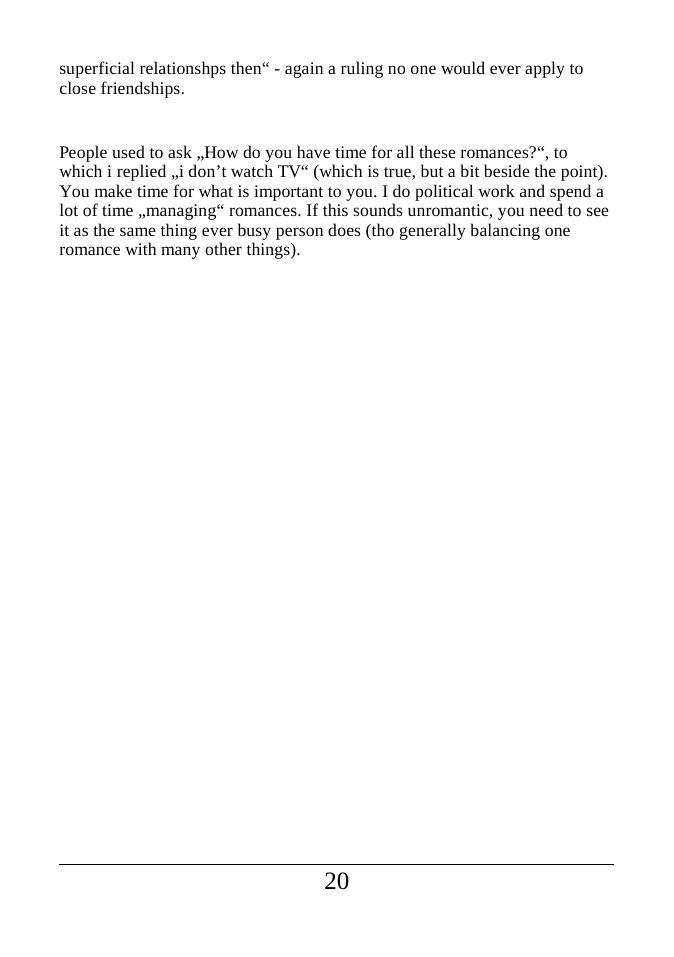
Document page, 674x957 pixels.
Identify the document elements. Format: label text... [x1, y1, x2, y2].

text People used to ask „How do you have time for all these romances?“, to which i replied „i don’t watch TV“ (which is true, but a bit beside the point). You make time for what is important to you. I do political work and spend a lot of time „managing“ romances. If this sounds unromantic, you need to see it as the same thing ever busy person does (tho generally balancing one romance with many other things). [59, 142, 614, 259]
text superficial relationshps then“ - again a ruling no one would ever apply to close friendships. [59, 59, 614, 98]
